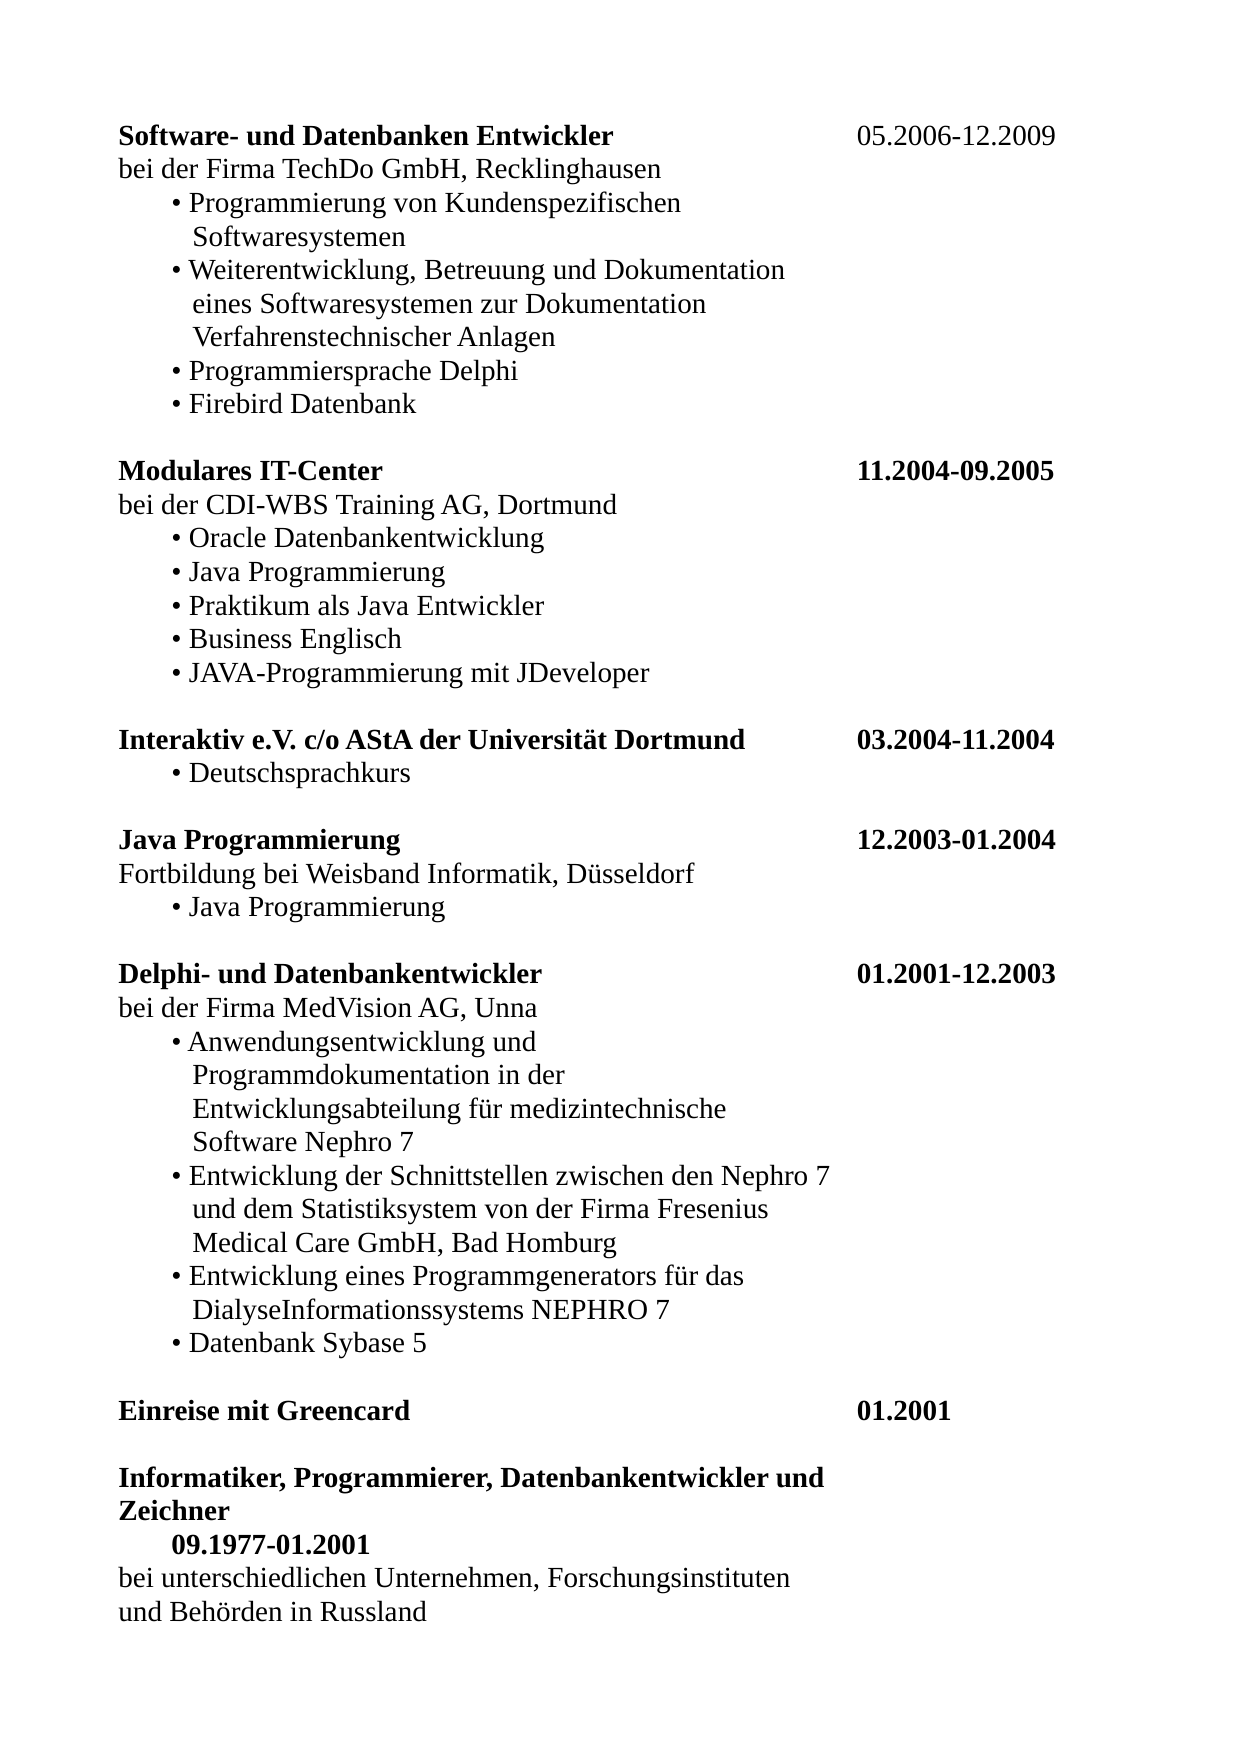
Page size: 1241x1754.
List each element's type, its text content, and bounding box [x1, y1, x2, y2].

text • Praktikum als Java Entwickler [118, 588, 1122, 621]
text Java Programmierung 12.2003-01.2004 Fortbildung bei Weisband Informatik, Düsseldorf [118, 822, 1122, 889]
text • Programmiersprache Delphi [118, 353, 1122, 386]
text • Java Programmierung Delphi- und Datenbankentwickler 01.2001-12.2003 [118, 889, 1122, 990]
text • Oracle Datenbankentwicklung [118, 521, 1122, 554]
text • Business Englisch [118, 621, 1122, 655]
text • Entwicklung eines Programmgenerators für das DialyseInformationssystems NEPHRO 7 [118, 1258, 831, 1326]
text • JAVA-Programmierung mit JDeveloper [118, 655, 828, 722]
text bei unterschiedlichen Unternehmen, Forschungsinstituten und Behörden in Russland [118, 1560, 825, 1627]
text • Entwicklung der Schnittstellen zwischen den Nephro 7 und dem Statistiksystem von der Firma Fresenius Medical Care GmbH, Bad Homburg [118, 1158, 831, 1258]
text Interaktiv e.V. c/o AStA der Universität Dortmund 03.2004-11.2004 [118, 722, 1122, 755]
text • Deutschsprachkurs [118, 755, 1122, 789]
text bei der CDI-WBS Training AG, Dortmund [118, 487, 1122, 521]
text • Java Programmierung [118, 554, 1122, 588]
text • Weiterentwicklung, Betreuung und Dokumentation eines Softwaresystemen zur Dokumentation Verfahrenstechnischer Anlagen [118, 252, 827, 353]
text • Programmierung von Kundenspezifischen Softwaresystemen [118, 185, 827, 252]
text Informatiker, Programmierer, Datenbankentwickler und Zeichner 09.1977-01.2001 [118, 1460, 825, 1560]
text • Firebird Datenbank [118, 386, 1122, 420]
text Modulares IT-Center 11.2004-09.2005 [118, 420, 1122, 487]
text • Datenbank Sybase 5 [118, 1326, 825, 1359]
text Einreise mit Greencard 01.2001 [118, 1393, 1122, 1426]
text • Anwendungsentwicklung und Programmdokumentation in der Entwicklungsabteilung für medizintechnische Software Nephro 7 [118, 1024, 831, 1158]
text Software- und Datenbanken Entwickler 05.2006-12.2009 [118, 118, 1122, 152]
text bei der Firma MedVision AG, Unna [118, 990, 1122, 1024]
text bei der Firma TechDo GmbH, Recklinghausen [118, 152, 1122, 185]
